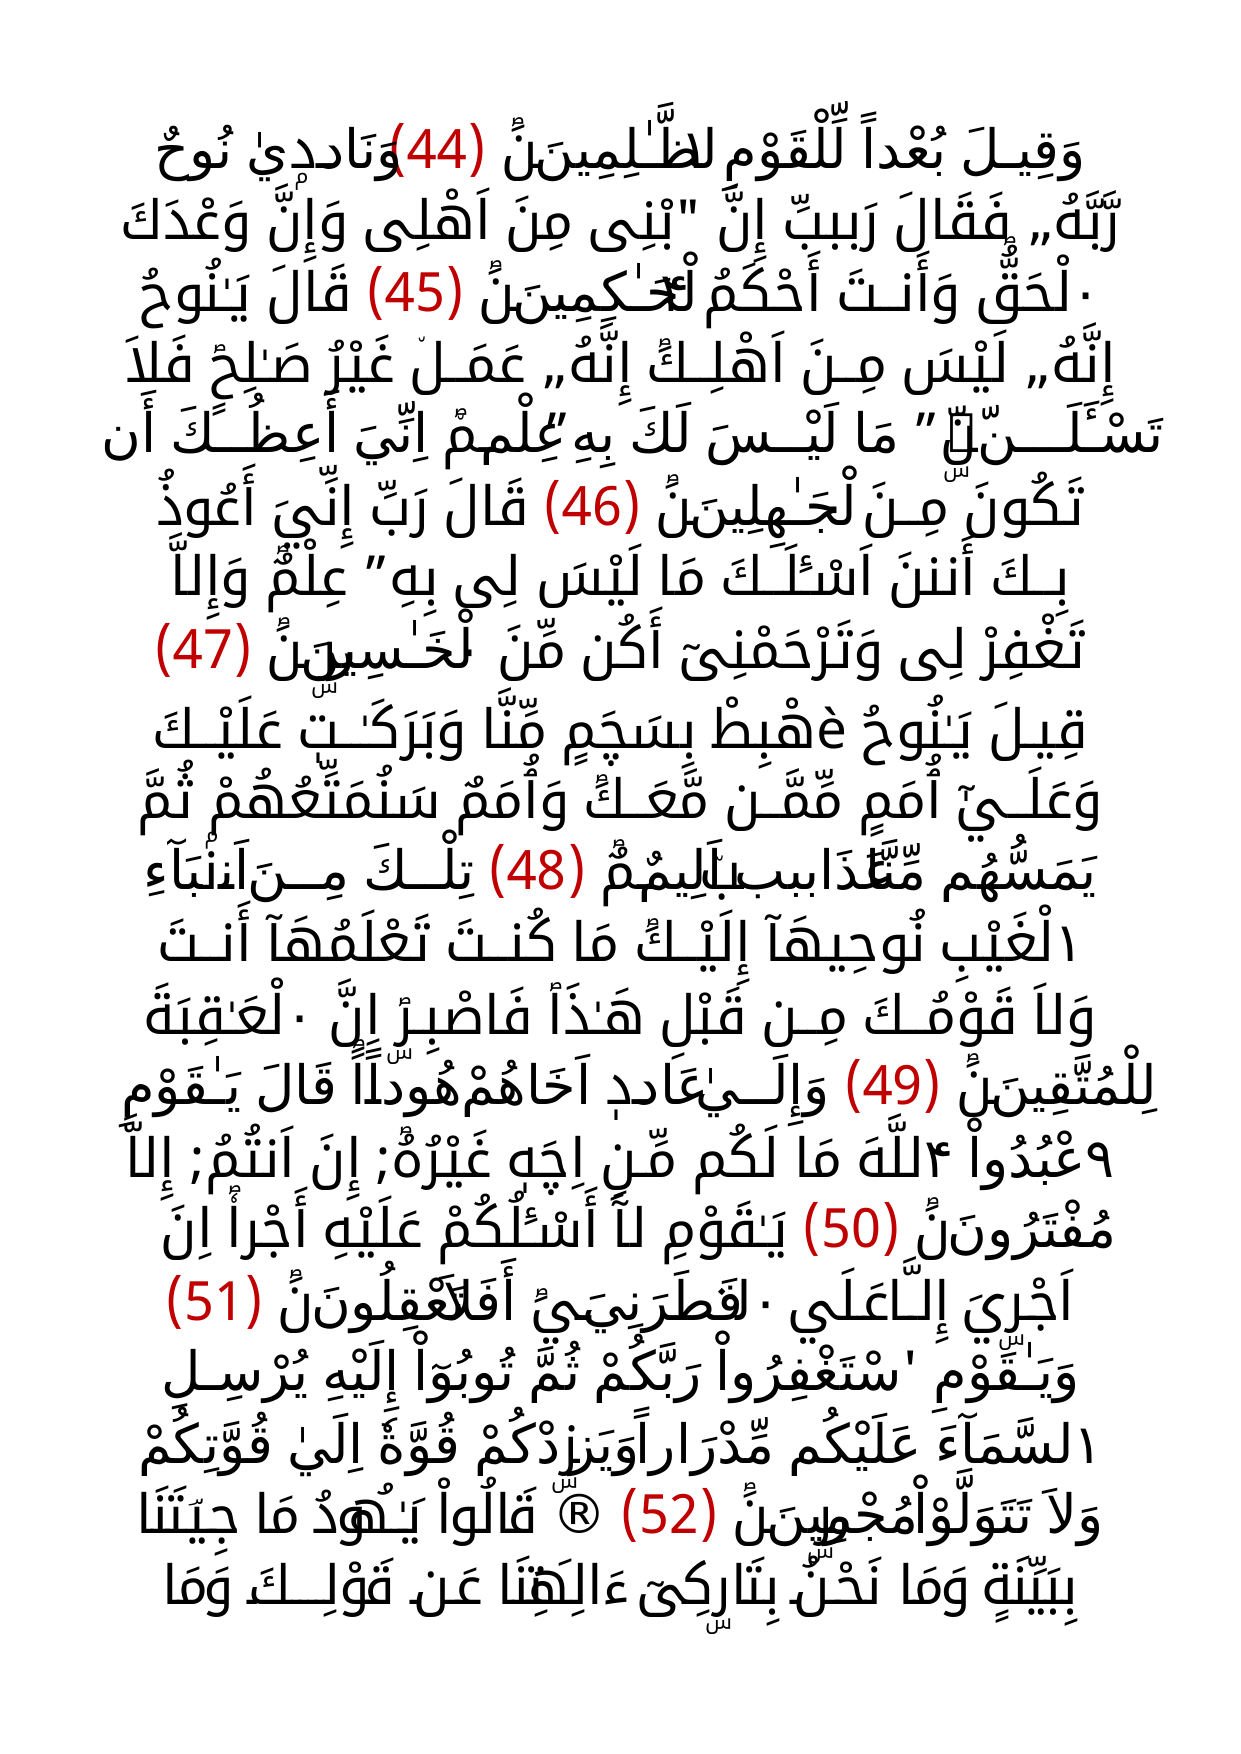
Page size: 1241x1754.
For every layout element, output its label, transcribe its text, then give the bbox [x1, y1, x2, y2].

text وَكِيل٘ؐ (12) اَمْ يَقُولُونَ "فْتَرۭيٰهُؐ قُـلْ فَاتُواْ بِعَشْرۣ سُوَرٍ مِّثْلِهِ” مُفْتَرَيَـٰــتٍ وَادْعُواْ مَنِ 'سْتَطَعْتُم مِّن دُونِ ۱للَّهِ إِننن كُنتُمْ صَـٰدِقِينَؐ (13) فَإِلَّمْ يَسْتَجِيبُواْ لَكُمْ فَاعْلَمُوٓاْ أَنَّمَآ ٱُنزۣلَ بِعِلْمِ ۱للَّهِ وَأَن لٓاَّ إِچَهَ إِلاَّ هُوَؐ فَهَــلَ اَنتُم مُّسْلِمُونَؐ (14) ® مَــن كَانَ يُرۣيدُ ۴لْحَيَوٰةَ ۰لدُّنْيۭا وَزۣينَتَهَا نُوَفِّ إِلَيْهِمُ; أَعْمَـٰلَهُمْ فِيهَا وَهُمْ فِيهَا لاَ يُبْخَسُونَؐ (15) ٱُوْلَئِــكَ ۰لذِينَ لَيْــسَ لَهُمْ فِى ۱لاَخِرَةِ إِلاَّ ۰لنَّارُؐ وَحَبِطَ مَا صَنَعُواْ فِيهَاؐ وَبَـٰطِــلٌ مَّا كَانُواْ يَعْمَلُونَؐ (16) أَفَمَــن كَانَ عَلَيٰ بَيِّنَةٍ مِّن رَّبِّهِ” وَيَتْلُوهُ شَاهِدٌ مِّنْهُؐ وَمِــن قَبْلِهِ” كِتَـٰــبُ مُوسۭيٰٓ إِمَاماً وَرَحْمَةٗؐ ۷وْلَئِــكَ يُومِنُونَ بِهِؐ” وَمَنْ يَّكْفُرْ بِهِ” مِــنَ ۰لاَحْزَابببِ فَالنَّارُ مَوْعِدُهُؐ, فَلاَ تَكُ فِى مِرْيَةٍ مِّنْهُؐ إِنَّهُ ۴لْحَـقُّ مِـن رَّبِّكَؐ وَچَكِــنَّ أَكْثَرَ ۰لنَّاسسسِ لاَ يُومِنُونَؐ (17) وَمَــنَ اَظْلَمُ مِمَّنِ 'فْتَرۭيٰ عَلَــي ۰للَّهِ كَذِباٗؐ ۷وْلَئِــكَ يُعْرَضُونَ عَلَيٰ رَبِّهِمْ وَيَقُولُ ۴لاَشْهَـٰدُ هَـٰٓؤُلآَءِ ۱لذِيــنَ كَذَبُواْ عَلَيٰ رَبِّهِمُؐ; أَلاَ لَعْنَةُ ۴للَّهِ عَلَــي ۰لظَّـٰلِمِينَ (18) ۰لذِيــنَ يَصُدُّونَ عَــن سَبِيـلِ ۱للَّهِ وَيَبْغُونَهَا عِوَجاً وَهُم بِالاَخِرَةِ هُمْ كَـٰفِرُونَؐ (19) ٱُوْلَئِــكَ لَمْ يَكُونُواْ مُعْجِزۣيــنَ فِى ۱لاَرْضِ وَمَا كَانَ لَهُم مِّن دُونِ ۱للَّهِ مِنَ اَوْلِيَآءَؐ يُضَـٰعَفُ لَهُمُ ۴لْعَذَابببُؐ مَا كَانُواْ يَسْتَطِيعُونَ ۰لسَّمْعَ وَمَا كَانُواْ يُبْصِرُونَؐ (20) ٱُوْلَئِكَ ۰لذِيــنَ خَسِرُوٓاْ أَنفُسَهُمْ وَضَــلَّ عَنْهُم مَّا كَانُواْ يَفْتَرُونَؐ (21) لاَ جَرَمَ أَنَّهُمْ فِى ۱لاَخِرَةِ هُمُ ۴لاَخْسَرُونَؐ (22) إِنَّ ۰لذِيــنَ ءَامَنُواْ وَعَمِلُواْ ۴ڤصَّـٰڤِحَـٰــتِ وَأَخْبَتُوٓاْ إِلَيٰ رَبِّهِمُ; ٱُوْلَئِــكَ أَصْحَـٰــبُ ۴لْجَنَّةِؐ هُمْ فِيهَا خَـٰلِدُونَؐ (23) © مَثَلُ ۴لْفَرۣيقَيْــنۣ كَالاَعْمۭيٰ وَالاَصَمِّ وَالْبَصِيرۣ وَالسَّمِيعِؐ هَلْ يَسْتَوۣيَـٰــنۣ مَثَلٗؐا اَفَلاَ تَذَّكَّرُونَؐ (24) وَلَقَدَ اَرْسَلْنَا نُوحاٗ اِلَيٰ قَوْمِهِؐ“ إِنِّى لَكُمْ نَذِيرٌ مُّبِين٘ (25) اَن لاَّ تَعْبُدُوٓاْ إِلاَّ ۰للَّهَؐ إِنِّــيَ أَخَافُ عَلَيْكُمْ عَذَابببَ يَوْمٖ اَلِيمٍؐ (26) فَقَالَ ۰لْمَلُءَ ۴لذِيــنَ كَفَرُواْ مِن قَوْمِهِ” مَا نَرۭيٰكَ إِلاَّ بَشَراً مِّثْلَنَا وَمَا نَرۭيٰكَ "تَّبَعَكَ إِلاَّ ۰لذِينَ هُمُ; أَرَاذِلُنَا بَادِيَ ۰لرَّأْيِؐ وَمَا نَرۭيٰ لَكُمْ عَلَيْنَا مِـن فَضْلٙ بَلْ نَظُنُّكُمْ كَـٰذِبِينَؐ (27) قَالَ يَـٰقَوْمِ أَرَ×يْتُمُ; إِن كُنتُ عَلَيٰ بَيِّنَةٍ مِّن رَّبِّى وَءَاتۭيٰنِى رَحْمَةً مِّـنْ عِندِهِ” فَعَمِيَــتْ عَلَيْكُمُ; أَنُلْزۣمُكُمُوهَــا وَأَنتُمْ لَهَــا كَـٰرۣهُونَؐ (28) وَيَـٰقَوْمِ لآَ أَسْــَٔلُكُمْ عَلَيْهِ مَالٗؐا اِنَ اَجْرۣيَ إِلاَّ عَلَــي ۰للَّهِؐ وَمَآ أَنَا بِطَارۣدِ ۱لذِيــنَ ءَامَنُوٓاْ إِنَّهُم مُّچَقُواْ رَبِّهِمْؐ وَچَكِنِّيَ أَرۭيٰكُمْ قَوْماً تَجْهَلُونَؐ (29) وَيَـٰقَوْمِ مَنْ يَّنصُرُنِى مِــنَ ۰للَّهِ إِن طَرَدتُّهُمُؐ; أَفَلاَ تَذَّكَّرُونَؐ (30) وَلآَ أَقُولُ لَكُمْ عِندِى خَزَآئِـــنُ ۴للَّهِ وَلآَ أَعْلَمُ ۴لْغَيْــبَ وَلآَ أَقُولُ إِنِّى مَلَــكٌؐ وَلآَ أَقُولُ لِلذِينَ تَزْدَرۣىٓ أَعْيُنُكُمْ لَنْ يُّوتِيَهُمُ ۴للَّهُ خَيْراٗؐ ۱للَّهُ أَعْلَمُ بِمَا فِىٓ أَنفُسِهِمُؐ; إِنِّيَ إِذاً لَّمِــنَ ۰لظَّـٰلِمِينَؐ (31) ® قَالُواْ يَـٰنُوحُ قَدْ جَـٰدَلْتَنَا فَأَكْثَرْتتتَ جِدَ؛لَنَا فَاتِنَا بِمَا تَعِدُنَآ إِن كُنــتَ مِــنَ ۰لصَّـٰدِقِينَؐ (32) قَالَ إِنَّمَا يَاتِيكُم بِهِ ۱للَّهُ إِن شَآءَ وَمَآ أَنتُم بِمُعْجِزۣينَؐ (33) وَلاَ يَنفَعُكُمْ نُصْحِيَ إِنَ اَرَدتتتُّ أَنَ اَنصَحَ لَكُمُ; إِن كَانننَ ۰للَّهُ يُرۣيدُ أَنْ يُّغْوۣيَكُمْؐ هُوَ رَبُّكُمْؐ وَإِلَيْهِ تُرْجَعُونَؐ (34) أَمْ يَقُولُونَ "فْتَرۭيٰهُؐ قُلِ اِنِ 'فْتَرَيْتُهُ„ فَعَلَيَّ إِجْرَامِى وَأَنَا بَرۣىٓءٌ مِّمَّا تُجْرۣمُونَؐ (35) وَٱُوحِيَ إِلَيٰ نُوحٖ اَنَّهُ„ لَنْ يُّومِــنَ مِـن قَوْمِــكَ إِلاَّ مَــن قَدَ —امَنَؐ فَلاَ تَبْتَئِسْ بِمَا كَانُواْ يَفْعَلُونَؐ (36) وَاصْنَعِ ۱لْفُلْكَ بِأَعْيُنِنَا وَوَحْيِنَاؐ وَلاَ تُخَــٰـطِـبْـنِى فِى ۱لذِيــنَ ظَلَمُوٓاْ إِنَّهُم مُّغْرَقُونَؐ (37) وَيَصْنَعُ ۴لْفُلْــكَ وَكُلَّمَا مَرَّ عَلَيْهِ مَلٌءَ مِّن قَوْمِهِ” سَخِرُواْ مِنْهُؐ قَالَ إِن تَسْخَرُواْ مِنَّا فَإِنَّا نَسْخَرُ مِنكُمْ كَمَا تَسْخَرُونَؐ (38) فَسَوْفَ تَعْلَمُونَ مَـنْ يَّاتِيهِ عَذَابببٌ يُخْزۣيهِ وَيَحِلُّ عَلَيْهِ عَذَابببٌ مُّقِيم٘ؐ (39) حَتَّيٰٓ إِذَا جَآءَ امْرُنَا وَفَارَ ۰لتَّنُّورُ قُلْنَا "حْمِـلْ فِيهَا مِــن كُلِّ زَوْجَيْـنِ 'ثْنَيْنِ وَأَهْلَــكَ إِلاَّ مَن سَبَقَ عَلَيْهِ ۱لْقَوْلُ وَمَــنَ —امَنَؐ وَمَآ ءَامَنَ مَعَهُ; إِلاَّ قَلِيــلٌؐ (40) ¥ وَقَالَ "رْكَبُواْ فِيهَا بِسْمِ ۱للَّهِ مُجْرۭيٰهَا وَمُرْسۭيٰهَآؐ إِنَّ رَبِّى لَغَفُورٌ رَّحِيمٌؐ (41) وَهِيَ تَجْرۣى بِهِمْ فِى مَوْجٍ كَالْجِبَالِؐ وَنَادۭيٰ نُوح٘ 'بْنَهُ„ وَكَانَ فِى مَعْزۣلٍ يَـٰبُنَيِّ 'رْكَــبْ مَعَنَا وَلاَ تَكُن مَّعَ ۰لْكۭـٰفِـرۣينَؐ (42) قَالَ سَـَٔاوۣىٓ إِلَــيٰ جَبَــلٍ يَعْصِمُنِى مِــنَ ۰لْمَآءِؐ قَالَ لاَ عَـٰصِمَ ۰لْيَوْمَ مِنَ اَمْرۣ ۱للَّهِ إِلاَّ مَن رَّحِمَؐ وَحَالَ بَيْنَهُمَا ۰لْمَوْجُ فَكَانَ مِــنَ ۰لْمُغْرَقِينَؐ (43) وَقِيلَ يَـٰٓأَرْضُ èبْلَعِى مَآءَكككِ وَيَـٰسَمَآءُ اَ۬قْلِعِىؐ وَغِيــضَ ۰لْمَآءُ وَقُضِــيَ ۰لاَمْرُ وَاسْتَوَتتتْ عَلَي ۰لْجُودِيﱢّؐ وَقِيـلَ بُعْداً لِّلْقَوْمِ ۱لظَّـٰلِمِينَؐ (44) وَنَادۭيٰ نُوحٌ رَّبَّهُ„ فَقَالَ رَبببِّ إِنَّ "بْنِى مِنَ اَهْلِى وَإِنَّ وَعْدَكَ ۰لْحَقُّؐ وَأَنــتَ أَحْكَمُ ۴لْحَـٰكِمِينَؐ (45) قَالَ يَـٰنُوحُ إِنَّهُ„ لَيْسَ مِــنَ اَهْلِــكَؐ إِنَّهُ„ عَمَــل٘ غَيْرُ صَـٰلِحٍؐ فَلاَ تَسْـَٔلَـــنّۣ” مَا لَيْــسَ لَكَ بِهِ” عِلْم٘ؐ اِنِّيَ أَعِظُــكَ أَن تَكُونَ مِــنَ ۰لْجَـٰهِلِينَؐ (46) قَالَ رَبِّ إِنِّيَ أَعُوذُ بِــكَ أَنننَ اَسْـَٔلَــكَ مَا لَيْسَ لِى بِهِ” عِلْمٌؐ وَإِلاَّ تَغْفِرْ لِى وَتَرْحَمْنِىٓ أَكُن مِّنَ ۰لْخَـٰسِرۣينَؐ (47) قِيـلَ يَـٰنُوحُ èهْبِطْ بِسَچَمٍ مِّنَّا وَبَرَكَـٰــتٖ عَلَيْــكَ وَعَلَــيٰٓ ٱُمَمٍ مِّمَّــن مَّعَــكَؐ وَٱُمَمٌ سَنُمَتِّعُهُمْ ثُمَّ يَمَسُّهُم مِّنَّا عَذَاببب٘ اَلِيمٌؐ (48) تِلْــكَ مِــنَ اَنۢبَآءِ ۱لْغَيْبِ نُوحِيهَآ إِلَيْــكَؐ مَا كُنــتَ تَعْلَمُهَآ أَنــتَ وَلاَ قَوْمُــكَ مِــن قَبْلِ هَـٰذَاؐ فَاصْبِـرۣؐ اِنَّ ۰لْعَـٰقِبَةَ لِلْمُتَّقِينَؐ (49) وَإِلَــيٰ عَادٖ اَخَاهُمْ هُوداًؐ قَالَ يَـٰقَوْمِ ۹عْبُدُواْ ۴للَّهَ مَا لَكُم مِّـنِ اِچَهٖ غَيْرُهُؐ; إِنَ اَنتُمُ; إِلاَّ مُفْتَرُونَؐ (50) يَـٰقَوْمِ لآَ أَسْـَٔلُكُمْ عَلَيْهِ أَجْراٗؐ اِنَ اَجْرۣيَ إِلاَّ عَلَي ۰ﻟ﮲ فَطَرَنِيَؐ أَفَلاَ تَعْقِلُونَؐ (51) وَيَـٰقَوْمِ 'سْتَغْفِرُواْ رَبَّكُمْ ثُمَّ تُوبُوٓاْ إِلَيْهِ يُرْسِـلِ ۱لسَّمَآءَ عَلَيْكُم مِّدْرَاراً وَيَزۣدْكُمْ قُوَّةٗ اِلَيٰ قُوَّتِكُمْ وَلاَ تَتَوَلَّوْاْ مُجْرۣمِينَؐ (52) ® قَالُواْ يَـٰهُودُ مَا جِيؔتَنَا بِبَيِّنَةٍ وَمَا نَحْنُ بِتَارۣكِىٓ ءَالِهَتِنَا عَن قَوْلِــكَ وَمَا نَحْــنُ لَــكَ بِمُومِنِينَؐ (53) إِن نَّقُولُ إِلاَّ "عْتَرۭيٰكَ بَعْــضُ ءَالِهَتِنَا بِسُوٓءٍؐ قَالَ إِنِّــيَ ٱُشْهِدُ ۴للَّهَؐ وَاشْهَدُوٓاْ أَنِّى بَرۣىٓءٌ مِّمَّا تُشْرۣكُونَ مِن دُونِهِؐ” فَكِيدُونِى جَمِيعاً ثُمَّ لاَ تُنظِرُونِؐ (54) إِنِّى تَوَكَّلْــتُ عَلَــي ۰للَّهِ رَبِّى وَرَبِّكُمؐ مَّا مِن دَآبَّةٖ اِلاَّ هُوَ ءَاخِذٛ بِنَاصِيَتِهَآؐ إِنَّ رَبِّى عَلَيٰ صِرَ؛طٍ مُّسْتَقِيمٍؐ (55) فَإِن تَوَلَّوْاْ فَقَدَ اَبْلَغْتُكُم مَّآ ٱُرْسِلْــتُ بِهِ“ إِلَيْكُمْؐ وَيَسْتَخْلِفُ رَبِّى قَوْماٗ غَيْرَكُمْ وَلاَ تَضُرُّونَهُ„ شَيْـٔاٗؐ اِنَّ رَبِّى عَلَــيٰ كُــلّۣ شَيْءٖ حَفِيظٌؐ (56) وَلَمَّا جَآءَ امْرُنَا نَجَّيْنَا هُوداً وَالذِيــنَ ءَامَنُواْ مَعَهُ„ بِرَحْمَةٍ مِّنَّا وَنَجَّيْنَـٰهُم مِّنْ عَذَابببٖ غَلِيظٍؐ (57) وَتِلْــكَ عَادٌ جَحَدُواْ بِـَٔايَـٰــتِ رَبِّهِمْ وَعَصَوْاْ رُسُلَهُ„ وَاتَّبَعُوٓاْ أَمْرَ كُلِّ جَبّۭار۫ عَنِيدٍؐ (58) وَٱُتْبِعُواْ فِى هَـٰذِهِ ۱لدُّنْيۭا لَعْنَةً وَيَوْمَ ۰لْقِيَـٰمَةِؐ أَلآَ إِنننَّ عَاداً كَفَرُواْ رَبَّهُمُؐ; أَلاَ بُعْداً لِّعَادٍ قَوْمِ هُودٍؐ (59) وَإِلَــيٰ ثَمُودَ أَخَاهُمْ صَـٰڤِحاًؐ قَالَ يَـٰقَوْمِ ۹عْبُدُواْ ۴للَّهَ مَا لَكُم مِّـنِ اِچَهٖ غَيْرُهُؐ, هُوَ أَنشَأَكُم مِّــنَ ۰لاَرْضِ وَاسْتَعْمَرَكُمْ فِيهَا فَاسْتَغْفِرُوهُ ثُمَّ تُوبُوٓاْ إِلَيْهِؐ إِنَّ رَبِّى قَرۣيــبٌ مُّجِيــبٌؐ (60) © قَالُواْ يَـٰصَـٰلِحُ قَدْ كُنــتَ فِينَا مَرْجُوّاً قَبْــلَ هَـٰذَآ أَتَنْهۭيٰنَآ أَن نَّعْبُدَ مَا يَعْبُدُ ءَابَآؤُنَا وَإِنَّنَا لَفِى شَــكٍّ مِّمَّا تَدْعُونَآ إِلَيْهِ مُرۣيبٍؐ (61) قَالَ يَـٰقَوْمِ أَرَ×يْتُمُ; إِن كُنتُ عَلَيٰ بَيِّنَةٍ مِّن رَّبِّى وَءَاتۭيٰنِى مِنْهُ رَحْمَةً فَمَـنْ يَّنصُرُنِى مِــنَ ۰للَّهِ إِنننْ عَصَيْتُهُؐ, فَمَا تَزۣيدُونَنِى غَيْرَ تَخْسِيرٍؐ (62) وَيَـٰقَوْمِ هَـٰذِهِ” نَاقَةُ ۴للَّهِ لَكُمُ; ءَايَةًؐ فَذَرُوهَا تَاكُـلْ فِىٓ أَرْضضضِ ۱للَّهِؐ وَلاَ تَمَسُّوهَا بِسُوٓءٍ فَيَاخُذَكُمْ عَذَابببٌ قَرۣيــبٌؐ (63) فَعَقَرُوهَا فَقَالَ تَمَتَّعُواْ فِى دۭارۣكُمْ ثَـچَثَةَ أَيَّامٍؐ ذَ؛لِــكَ وَعْد٘ غَيْرُ مَكْذُوبببٍؐ (64) فَلَمَّا جَآءَ امْرُنَا نَجَّيْنَا صَـٰڤِحاً وَالذِيــنَ ءَامَنُواْ مَعَهُ„ بِرَحْمَةٍ مِّنَّا وَمِنْ خِزْيِ يَوْمَئِذٖؐ اِنَّ رَبَّــكَ هُوَ ۰لْقَوۣيُّ ۴لْعَزۣيزُؐ (65) وَأَخَذَ ۰لذِيــــنَ ظَلَمُـواْ ۴ڤصَّيْحَةُ فَأَصْبَحُواْ فِى دِيۭـٰرۣهِمْ جَـٰثِمِينَ (66) كَأَن لَّمْ يَغْنَوْاْ فِيهَآؐ أَلآَ إِنننَّ ثَمُوداً كَفَرُواْ رَبَّهُمُؐ; أَلاَ بُعْداً لِّثَمُودَؐ (67) وَلَقَدْ جَآءَتْ رُسُلُنَآ إِبْرَ؛هِيمَ بِالْبُشْرۭيٰ قَالُواْ سَچَماًؐ قَالَ سَچَمٌؐ فَمَا لَبِــثَ أَن جَآءَ بِعِجْلٖ حَنِيذٍؐ (68) فَلَمَّا رۭءۭآ أَيْدِيَهُمْ لاَ تَصِـلُ إِلَيْهِ نَكِرَهُمْ وَأَوْجَـسَ مِنْهُمْ خِيفَةًؐ قَالُواْ لاَ تَخَـفِؐ اِنَّـآ ٱُرْسِلْنَآ إِلَيٰ قَوْمِ لُوطٍؐ (69) وَامْرَأَتُهُ„ قَآئِمَةٌ فَضَحِكَــتْؐ فَبَشَّرْنَـٰهَا بِإِسْحَـٰقَؐ وَمِنْ وَّرَآءِ اسْحَـٰقَ يَعْقُوبببُؐ (70) قَالَتْ يَـٰوَيْلَتۭــيٰٓ ءَالِدُ وَأَنَا عَجُوزٌ وَهَـٰذَا بَعْلِى شَيْخاٗؐ اِنَّ هَـٰذَا لَشَىْء٘ عَجِيبٌؐ (71) ® قَالُوٓاْ أَتَعْجَبِيــنَ مِـنَ اَمْرۣ ۱للَّهِؐ رَحْمَــتُ ۴للَّه وَبَرَكَـٰتُهُ„ عَلَيْكُمُ; أَهْلَ ۰لْبَيْــتِؐ إِنَّهُ„ حَمِيدٌ مَّجِيدٌؐ (72) فَلَمَّا ذَهَبَ عَـنِ اِبْرَ؛هِيمَ ۰لرَّوْعُ وَجَآءَتْهُ ۴لْبُشْرۭيٰ يُجَـٰدِلُنَا فِى قَوْمِ لُوطٖؐ (73) اِنَّ إِبْرَ؛هِيمَ لَحَلِيم٘ اَوَّ؛هٌ مُّنِيــبٌؐ (74) يَـٰٓإِبْرَ؛هِيمُ أَعْرۣضضضْ عَنْ هَـٰذَآؐ إِنَّهُ„ قَدْ جَآءَ امْرُ رَبِّــكَؐ وَإِنَّهُمُ; ءَاتِيهِمْ عَذَاب٘ غَيْرُ مَرْدُودٍؐ (75) وَلَمَّا جَآءَتتتْ رُسُلُنَا لُوطاً سـ۬ـىٓءَ بِهِمْ وَضَاقَ بِهِمْ ذَرْعاً وَقَالَ هَـٰذَا يَوْم٘ عَصِيــبٌؐ (76) وَجَآءَهُ„ قَوْمُهُ„ يُهْرَعُونَ إِلَيْهِ وَمِــن قَبْلُ كَانُواْ يَعْمَلُونَ ۰لسَّيِّـَٔاتتتِؐ قَالَ يَـٰقَوْمِ هَـٰٓؤُلآَءِ بَنَاتِى هُــنَّ أَطْهَرُ لَكُمْ فَاتَّقُواْ ۴للَّهَ وَلاَ تُخْزُونِ فِى ضَيْفِيَؐ أَلَيْـسَ مِنكُمْ رَجُلٌ رَّشِيدٌؐ (77) قَالُواْ لَقَدْ عَلِمْــتَ مَا لَنَا فِى بَنَاتِــكَ مِنْ حَقٍّ وَإِنَّــكَ لَتَعْلَمُ مَا نُرۣيدُؐ (78) قَالَ لَوَ اَنَّ لِى بِكُمْ قُوَّةٗ اَوَ —اوۣىٓ إِلَيٰ رُكْــنٍ شَدِيدٍؐ (79) قَالُواْ يَـٰلُوطُ إِنَّا رُسُلُ رَبِّــكَ لَـنْ يَّصِلُوٓاْ إِلَيْــكَؐ فَاسْرۣ بِأَهْلِــكَ بِقِطْعٍ مِّــنَ ۰ليْلِ وَلاَ يَلْتَفِــتْ مِنكُمُ; أَحَد٘ اِلاَّ "مْرَأَتَكَؐ إِنَّهُ„ مُصِيبُهَا مَآ أَصَابَهُمُؐ; إِنَّ مَوْعِدَهُمُ ۴لصُّبْحُؐ أَلَيْسَ ۰لصُّبْحُ بِقَرۣيــبٍؐ (80) فَلَمَّا جَآءَ امْرُنَا جَعَلْنَا عَـٰلِيَهَا سَافِلَهَا وَأَمْطَرْنَا عَلَيْهَا حِجَارَةً مِّــن سِجِّيــلٍ (81) مَّنضُودٍ مُّسَوَّمَةٗ عِندَ رَبِّــكَؐ وَمَا هِيَ مِــنَ ۰لظَّـٰلِمِينَ بِبَعِيدٍؐ (82) ¤ وَإِلَــيٰ مَدْيَنَ أَخَاهُمْ شُعَيْباًؐ قَالَ يَـٰقَوْمِ ۹عْبُدُواْ ۴للَّهَ مَا لَكُم مِّـنِ اِچَهٖ غَيْرُهُؐ, وَلاَ تَنقُصُواْ ۴لْمِكْيَالَ وَالْمِيزَانَؐ إِنِّيَ أَرۭيٰكُم بِخَيْرٍ وَإِنِّــيَ أَخَافُ عَلَيْكُمْ عَذَابببَ يَوْمٍ مُّحِيطٍؐ (83) وَيَـٰقَوْمِ أَوْفُواْ ۴لْمِكْيَالَ وَالْمِيزَانَ بِالْقِسْطِؐ وَلاَ تَبْخَسُواْ ۴لنَّاسَ أَشْيَآءَهُمْ وَلاَ تَعْثَوْاْ فِى ۱لاَرْضضضِ مُفْسِدِينَؐ (84) بَقِيَّــتُ ۴للَّهِ خَيْرٌ لَّكُمُ; إِننن كُنتُم مُّومِنِينَؐ (85) وَمَآ أَنَا عَلَيْكُم بِحَفِيظٍؐ (86) قَالُواْ يَـٰشُعَيْــبُ أَصَلَوَ؛تُــكَ تَامُرُكَ أَن نَّتْرُكَ مَا يَعْبُدُ ءَابَآؤُنَآ أَوَ اَن نَّفْعَـلَ فِىٓ أَمْوَ؛لِنَا مَا نَشَـٰٓؤُاْؐ اِ۬نَّــكَ لَأَنــتَ ۰لْحَلِيمُ ۴لرَّشِيدُؐ (87) قَالَ يَـٰقَوْمِ أَرَ×يْتُمُ; إِن كُنــتُ عَلَيٰ بَيِّنَةٍ مِّن رَّبِّى وَرَزَقَنِى مِنْهُ رۣزْقاٗ حَسَناًؐ وَمَآ ٱُرۣيدُ أَنُ ۷خَالِفَكُمُ; إِلَيٰ مَآ أَنْهۭيٰكُمْ عَنْهُؐ إِنُ ۷رۣيدُ إِلاَّ ۰لِاصْڦَحَ مَا "سْتَطَعْــتُؐ وَمَا تَوْفِيقِيَ إِلاَّ بِاللَّهِؐ عَلَيْهِ تَوَكَّلْــتُؐ وَإِلَيْهِ ٱُنِيبُؐ (88) وَيَـٰقَوْمِ لاَ يَجْرۣمَنَّكُمْ شِقَاقِيَ أَنْ يُّصِيبَكُم مِّثْــلُ مَآ أَصَابببَ قَوْمَ نُوحٖ اَوْ قَوْمَ هُودٖ اَوْ قَوْمَ صَـٰلِحٍؐ وَمَا قَوْمُ لُوطٍ مِّنكُم بِبَعِيدٍؐ (89) وَاسْتَغْفِرُواْ رَبَّكُمْ ثُمَّ تُوبُوٓاْ إِلَيْهِؐ إِنَّ رَبِّى رَحِيمٌ وَدُودٌؐ (90) قَالُواْ يَـٰشُعَيْبُ مَا نَفْقَهُ كَثِيراً مِّمَّا تَقُولُ وَإِنَّا لَنَرۭيٰــكَ فِينَا ضَعِيفاً وَلَوْلاَ رَهْطُــكَ لَرَجَمْنَـٰــكَ وَمَآ أَنــتَ عَلَيْنَا بِعَزۣيزٍؐ (91) قَالَ يَـٰقَوْمِ أَرَهْطِيَ أَعَزُّ عَلَيْكُم مِّــنَ ۰للَّهِ وَاتَّخَذتُّمُوهُ وَرَآءَكُمْ ظِهْرۣيّاٗؐ اِنَّ رَبِّى بِمَا تَعْمَلُونَ مُحِيطٌؐ (92) ® وَيَـٰقَوْمِ 'عْمَلُواْ عَلَيٰ مَكَانَتِكُمُ; إِنِّى عَـٰمِلٌؐ سَوْفَ تَعْلَمُونَ مَـنْ يَّاتِيهِ عَذَابٌ يُخْزۣيهِ وَمَنْ هُوَ كَـٰذِبببٌؐ وَارْتَقِبُوٓاْؐ إِنِّى مَعَكُمْ رَقِيــبٌؐ (93) وَلَمَّا جَآءَ امْرُنَا نَجَّيْنَا شُعَيْباً وَالذِيــنَ ءَامَنُواْ مَعَهُ„ بِرَحْمَةٍ مِّنَّاؐ وَأَخَذَتتتِ ۱لذِيــنَ ظَلَمُواْ ۴ڤصَّيْحَةُ فَأَصْبَحُواْ فِى دِيۭـٰرۣهِمْ جَـٰثِمِينَ (94) كَأَن لَّمْ يَغْنَوْاْ فِيهَآؐ أَلاَ بُعْداً لِّمَدْيَنَ كَمَا بَعِدَتتتْ ثَمُودُؐ (95) وَلَقَدَ اَرْسَلْنَا مُوسۭيٰ بِـَٔايَـٰتِنَا وَسُلْطَـٰنٍ مُّبِينٖ (96) اِلَيٰ فِرْعَوْنَ وَمَلْاَئِهِ” فَاتَّبَعُوٓاْ أَمْرَ فِرْعَوْنَؐ وَمَآ أَمْرُ فِرْعَوْنَ بِرَشِيدٍؐ (97) يَقْدُمُ قَوْمَهُ„ يَوْمَ ۰لْقِيَـٰمَةِ فَأَوْرَدَهُمُ ۴لنَّارَؐ وَبِيسَ ۰لْوۣرْدُ ۴لْمَوْرُودُؐ (98) وَٱُتْبِعُواْ فِى هَـٰذِهِ” لَعْنَةً وَيَوْمَ ۰لْقِيَـٰمَةِؐ بِيسَ ۰لرّۣفْدُ ۴لْمَرْفُودُؐ (99) ذَ؛لِــكَ مِــنَ اَنۢبَآءِ ۱لْقُرۭيٰ نَقُصُّهُ„ عَلَيْــكَ مِنْهَا قَآئِمٌ وَحَصِيدٌؐ (100) وَمَا ظَلَمْنَـٰهُمْ وَچَكِــن ظَلَمُوٓاْ أَنفُسَهُمْؐ فَمَآ أَغْنَــتْ عَنْهُمُ; ءَالِهَتُهُمُ ۴لتِى يَدْعُونَ مِن دُونِ ۱للَّهِ مِن شَيْءٍ لَّمَّا جَآءَ امْرُ رَبِّــكَؐ وَمَا زَادُوهُمْ غَيْرَ تَتْبِيــبٍؐ (101) وَكَذَ؛لِــكَ أَخْذُ رَبِّــكَ إِذَآ أَخَذَ ۰لْقُرۭيٰ وَهِــيَ ظَالِمَة٘ؐ اِنَّ أَخْذَهُ; أَلِيمٌ شَدِيد٘ؐ (102) اِنَّ فِى ذَ؛لِــكَ ءَلاَيَةً لِّمَــنْ خَافَ عَذَابببَ ۰لاَخِرَةِؐ ذَ؛لِــكَ يَوْمٌ مَّجْمُوعٌ لَّهُ ۴لنَّاسُؐ وَذَ؛لِــكَ يَوْمٌ مَّشْهُودٌؐ (103) وَمَا نُوَ۬خِّرُهُ; إِلاَّ لَأِجَــلٍ مَّعْدُودٍؐ (104) © يَوْمَ يَاتِ” لاَ تَكَلَّمُ نَفْـس٘ اِلاَّ بِإِذْنِهِؐ” فَمِنْهُمْ شَقِيٌّ وَسَعِيدٌؐ (105) فَأَمَّا ۰لذِينَ شَقُواْ فَفِى ۱لنّۭارۣ لَهُمْ فِيهَا زَفِيرٌ وَشَهِيق٘ (106) خَـٰلِدِينَ فِيهَا مَا دَامَــتِ ۱لسَّمَـٰوَ؛تتتُ وَالاَرْضُ إِلاَّ مَا شَآءَ رَبُّــكَؐ إِنَّ رَبَّكَ فَعَّالٌ لِّمَا يُرۣيدُؐ (107) وَأَمَّا ۰لذِيــنَ سَعِدُواْ فَفِى ۱لْجَنَّةِ خَـٰلِدِينَ فِيهَا مَا دَامَــتِ ۱لسَّمَـٰوَ؛تتتُ وَالاَرْضُ إِلاَّ مَا شَآءَ رَبُّكَؐ عَطَآءٗ غَيْرَ مَجْذُوذٍؐ (108) فَلاَ تَكُ فِى مِرْيَةٍ مِّمَّا يَعْبُدُ هَـٰٓؤُلآَءِؐ مَا يَعْبُدُونَ إِلاَّ كَمَا يَعْبُدُ ءَابَآؤُهُم مِّــن قَبْلُؐ وَإِنَّا لَمُوَفُّوهُمْ نَصِيبَهُمْ غَيْرَ مَنقُوصٍؐ (109) وَلَقَدَ —اتَيْنَا مُوسَــي ۰لْكِتَـٰــبَ فَاخْتُلِفَ فِيهِؐ وَلَوْلاَ كَلِمَةٌ سَبَقَــتْ مِن رَّبِّــكَ لَقُضِــيَ بَيْنَهُمْؐ وَإِنَّهُمْ لَفِى شَــكٍّ مِّنْهُ مُرۣيــبٍؐ (110) وَإِن كُلًاّ لَّمَا لَيُوَفِّيَنَّهُمْ رَبُّــكَ أَعْمَـٰلَهُمُؐ; إِنَّهُ„ بِمَا يَعْمَلُونَ خَبِيرٌؐ (111)فَاسْتَقِمْ كَمَآ ٱُمِرْتتتَ وَمَــن تَابببَ مَعَــكَ وَلاَ تَطْغَوۣاْؐ اِنَّهُ„ بِمَا تَعْمَلُونَ بَصِيرٌؐ (112) وَلاَ تَرْكَنُوٓاْ إِلَــي ۰لذِيــنَ ظَلَمُواْ فَتَمَسَّكُمُ ۴لنَّارُؐ وَمَا لَكُم مِّن دُونِ ۱للَّهِ مِنَ اَوْلِيَآءَؐ ثُمَّ لاَ تُنصَرُونَؐ (113) وَأَقِمِ ۱لصَّلَوٰةَ طَرَفَــيۣ ۱لنَّهۭارۣ وَزُلَفاً مِّنَ ۰ليْلِؐ إِنَّ ۰لْحَسَنَـٰــتِ يُذْهِبْــنَ ۰لسَّيِّـَٔاتِؐ ذَ؛لِــكَ ذِكْرۭيٰ لِلذَّ؛كِرۣينَؐ (114) وَاصْبِرْؐ فَإِنننَّ ۰للَّهَ لاَ يُضِيعُ أَجْرَ ۰ڤْمُحْسِنِينَؐ (115) فَلَوْلاَ كَانَ مِــنَ ۰لْقُرُونِ مِــن قَبْلِكُمُ; ٱُوْلُواْ بَقِيَّةٍ يَنْهَوْنَ عَـنِ ۱لْفَسَادِ فِى ۱لاَرْضضضِ إِلاَّ قَلِيلًا مِّمَّــنَ اَنجَيْنَا مِنْهُمْؐ وَاتَّبَعَ ۰لذِينَ ظَلَمُواْ مَآ ٱُتْرۣفُواْ فِيهِ وَكَانُواْ مُجْرۣمِينَؐ (116) ® وَمَا كَانَ رَبُّــكَ لِيُهْلِــكَ ۰لْقُرۭيٰ بِظُلْمٍ وَأَهْلُهَا مُصْلِحُونَؐ (117) وَلَوْ شَآءَ رَبُّكَ لَجَعَــلَ ۰لنَّاسسسَ ٱُمَّةً وَ؛حِدَةًؐ وَلاَ يَزَالُونَ مُخْتَلِفِينَ إِلاَّ مَن رَّحِمَ رَبُّــكَؐ وَلِذَ؛لِكَ خَلَقَهُمْؐ وَتَمَّــتْ كَلِمَةُ رَبِّكَ لَأَمْلَأَنَّ جَهَنَّمَ مِــنَ ۰لْجِنَّةِ وَالنَّاسسسِ أَجْمَعِينَؐ (118) وَكُلًاّ نَّقُــصُّ عَلَيْــكَ مِــنَ اَنۢبَآءِ ۱لرُّسُــلۣ مَا نُثَبِّتُ بِهِ” فُؤَادَكَؐ وَجَآءَكككَ فِى هَـٰذِهِ ۱لْحَقُّ وَمَوْعِظَةٌ وَذِكْرۭيٰ لِلْمُومِنِينَؐ (119) وَقُل لِّلذِيــنَ لاَ يُومِنُونَ "عْمَلُواْ عَلَــيٰ مَكَانَتِكُمُ; إِنَّا عَـٰمِلُونَ وَانتَظِرُوٓاْ إِنَّا مُنتَظِرُونَؐ (120) وَلِلهِ غَيْــبُ ۴لسَّمَـٰوَ؛تتتِ وَالاَرْضِؐ وَإِلَيْهِ يُرْجَعُ ۴لاَمْرُ كُلُّهُؐ„ فَاعْبُدْهُ وَتَوَكَّــلْ عَلَيْهِؐ وَمَا رَبُّكَ بِغَـٰفِــل۫ عَمَّا تَعْمَلُونَ (121) [118, 118, 1122, 1627]
